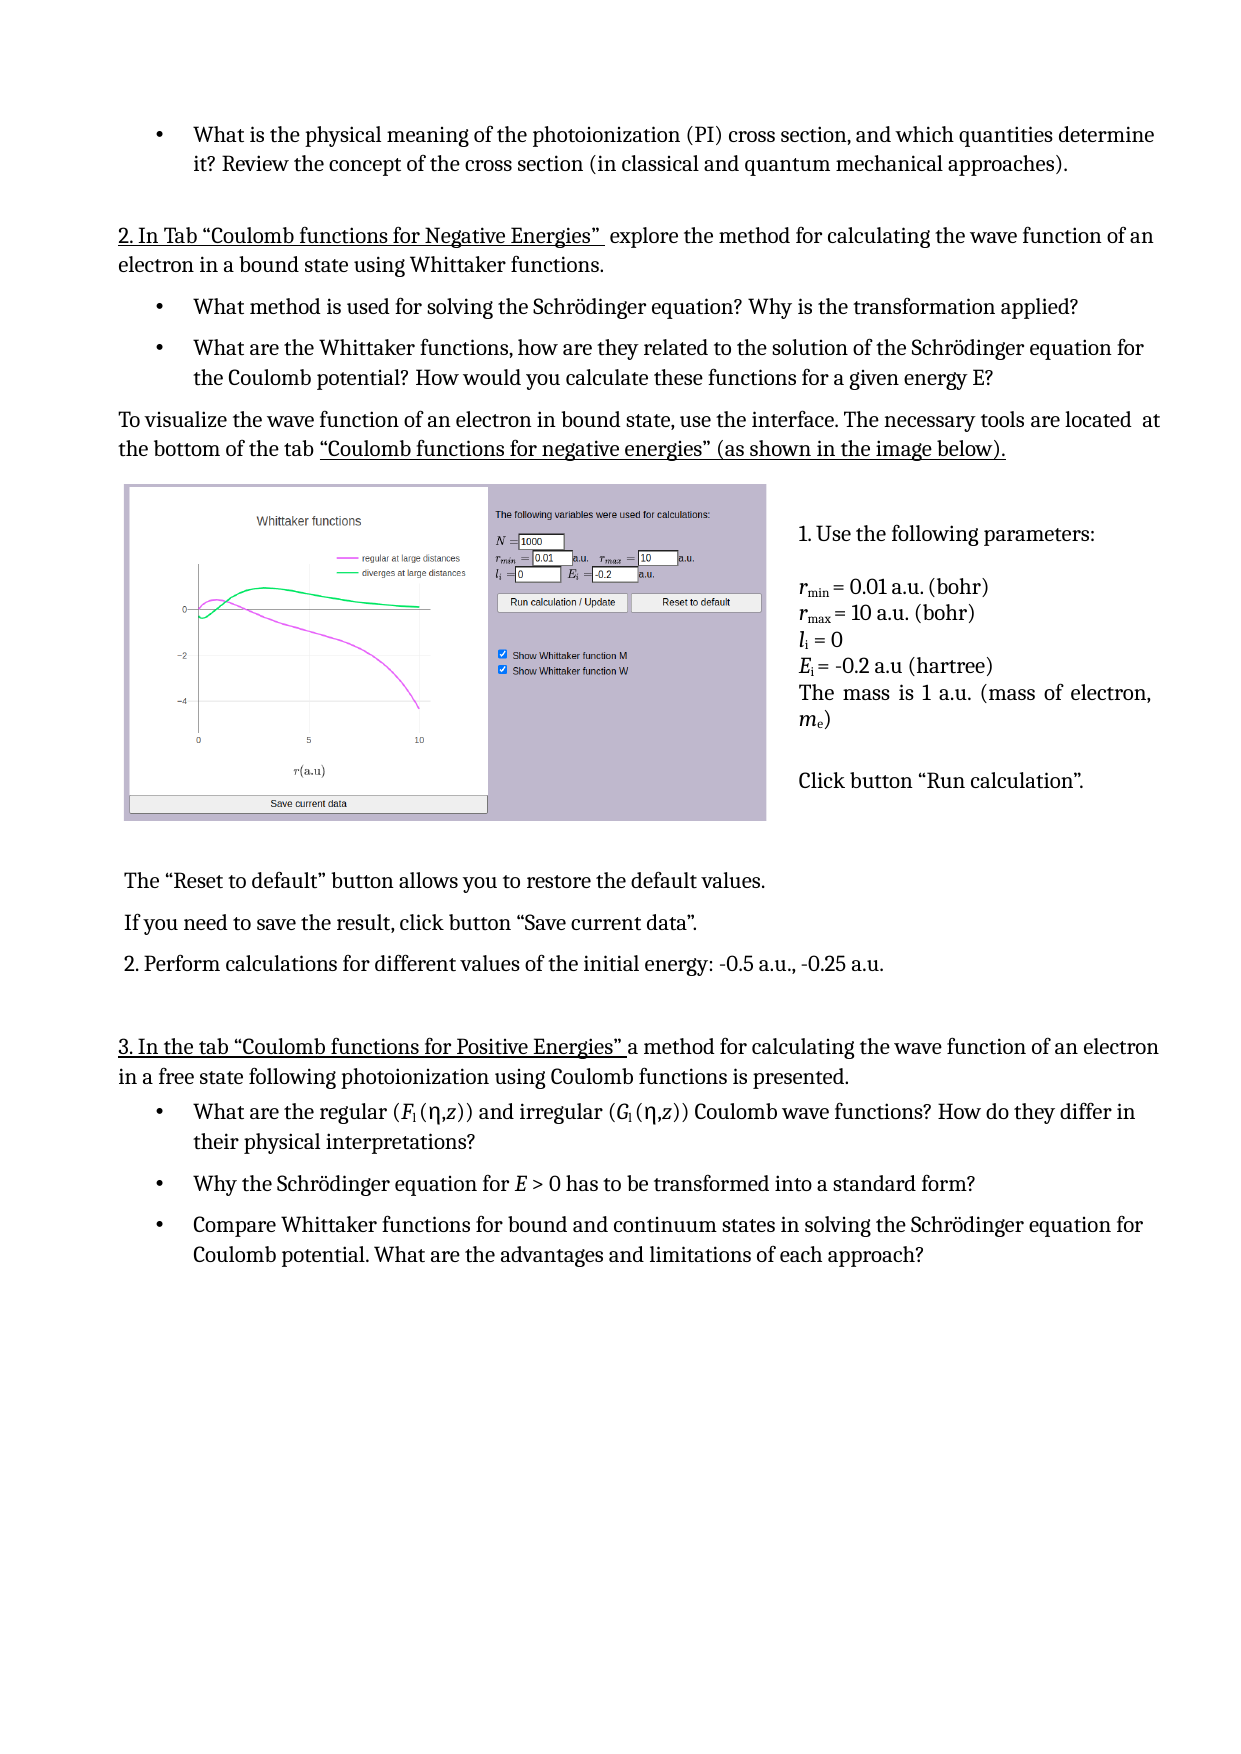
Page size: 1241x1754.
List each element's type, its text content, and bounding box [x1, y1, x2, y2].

table_cell The “Reset to default” button allows you to restore the default values. If you need to save the result, click button “Save current data”. 2. Perform calculations for different values of the initial energy: -0.5 a.u., -0.25 a.u. [118, 853, 1158, 989]
table_header 1. Use the following parameters: rmin = 0.01 a.u. (bohr) rmax = 10 a.u. (bohr) li = 0 Ei = -0.2 a.u (hartree) The mass is 1 a.u. (mass of electron, me) Click button “Run calculation”. [793, 469, 1158, 853]
list What are the Whittaker functions, how are they related to the solution of the Schrödinger equation for the Coulomb potential? How would you calculate these functions for a given energy E? [156, 332, 1169, 391]
text 3. In the tab “Coulomb functions for Positive Energies” a method for calculating the wave function of an electron in a free state following photoionization using Coulomb functions is presented. [118, 1030, 1169, 1090]
list What method is used for solving the Schrödinger equation? Why is the transformation applied? [156, 290, 1169, 320]
list What are the regular (Fl (η,z)) and irregular (Gl (η,z)) Coulomb wave functions? How do they differ in their physical interpretations? [156, 1096, 1169, 1155]
list Compare Whittaker functions for bound and continuum states in solving the Schrödinger equation for Coulomb potential. What are the advantages and limitations of each approach? [156, 1208, 1169, 1268]
list Why the Schrödinger equation for E > 0 has to be transformed into a standard form? [156, 1167, 1169, 1197]
list What is the physical meaning of the photoionization (PI) cross section, and which quantities determine it? Review the concept of the cross section (in classical and quantum mechanical approaches). [156, 118, 1169, 177]
table_header [118, 469, 793, 853]
text 2. In Tab “Coulomb functions for Negative Energies” explore the method for calculating the wave function of an electron in a bound state using Whittaker functions. [118, 219, 1169, 278]
text To visualize the wave function of an electron in bound state, use the interface. The necessary tools are located at the bottom of the tab “Coulomb functions for negative energies” (as shown in the image below). [118, 403, 1169, 462]
picture [123, 484, 767, 821]
